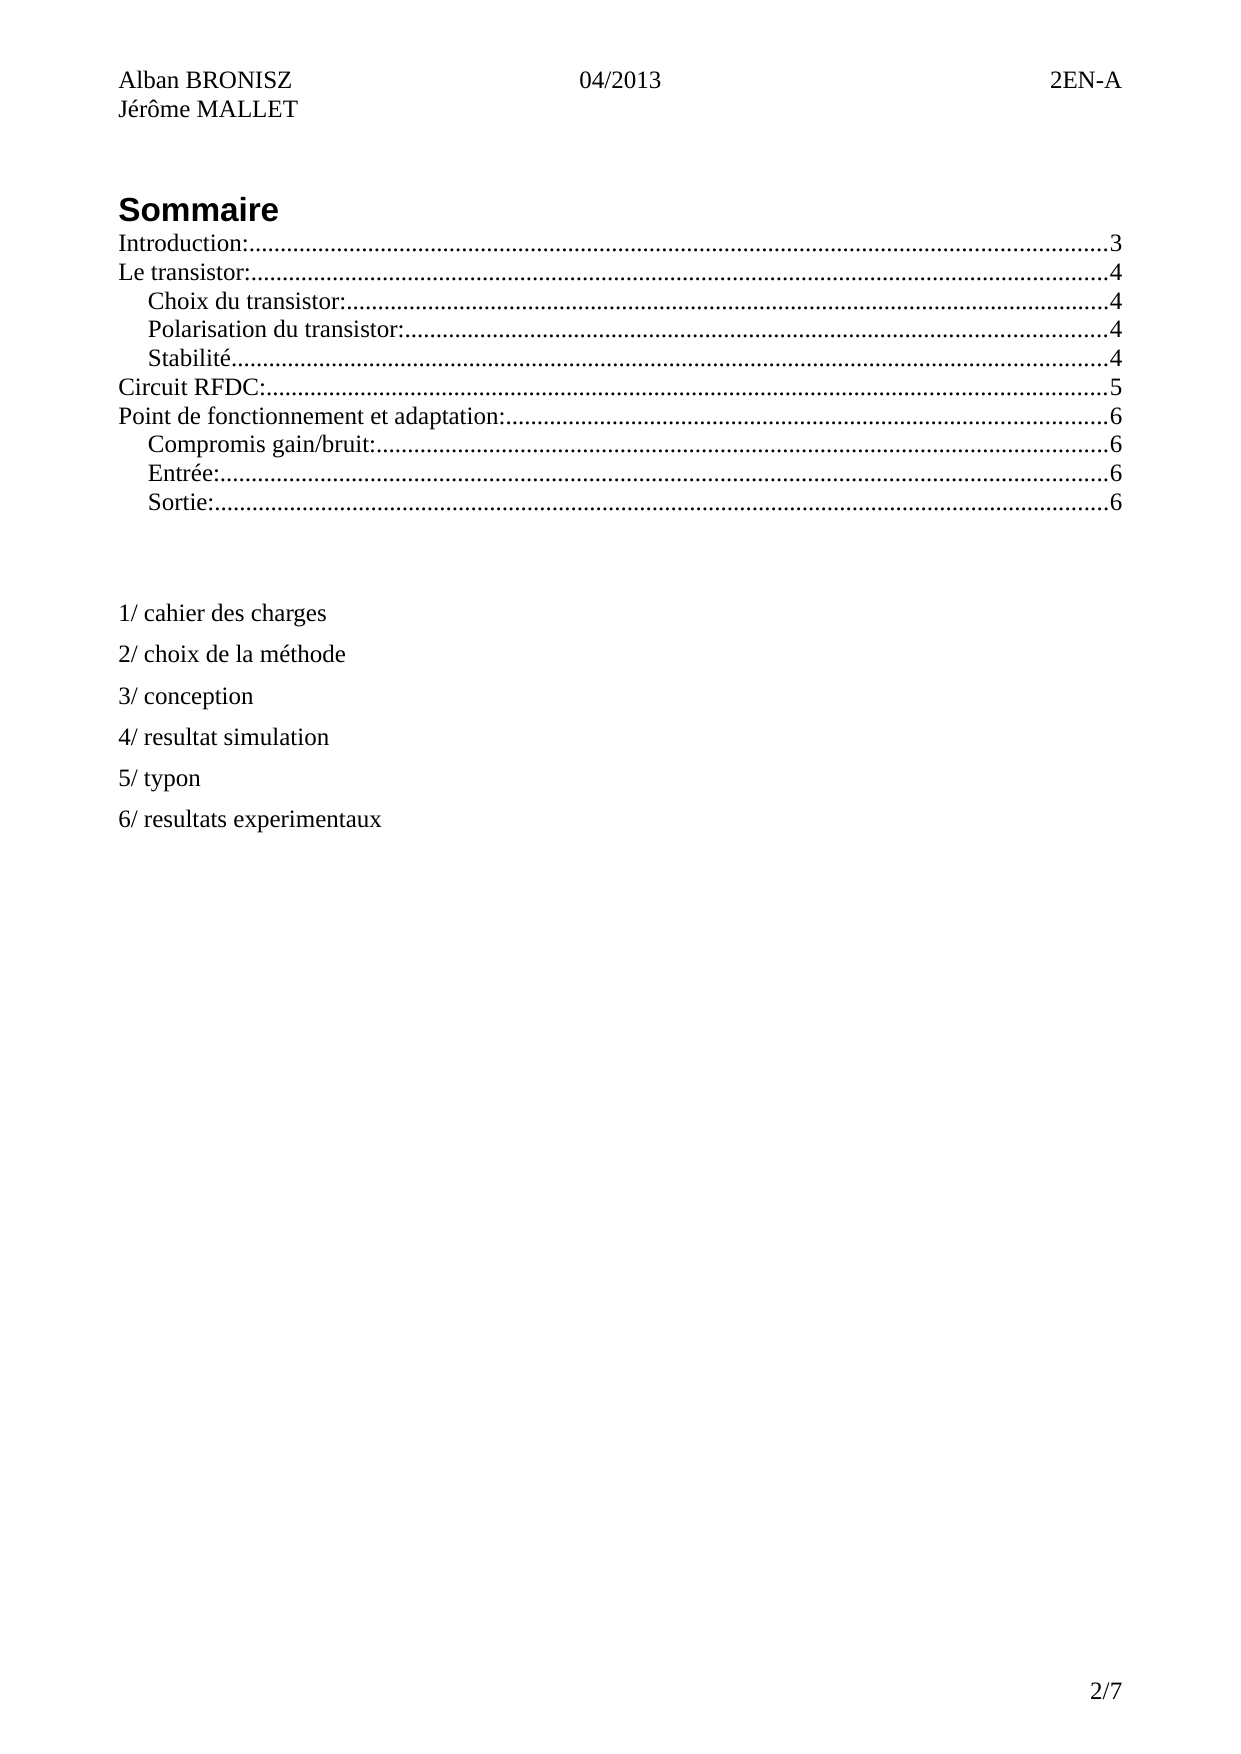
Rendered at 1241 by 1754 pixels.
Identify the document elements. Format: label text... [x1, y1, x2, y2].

text 2/ choix de la méthode [118, 639, 1122, 668]
text Stabilité 4 [148, 343, 1122, 372]
text Compromis gain/bruit: 6 [148, 429, 1122, 458]
text 1/ cahier des charges [118, 598, 1122, 627]
text Introduction: 3 [118, 228, 1122, 257]
text Circuit RFDC: 5 [118, 372, 1122, 401]
text Sortie: 6 [148, 487, 1122, 516]
subtitle Sommaire [118, 190, 1122, 228]
text 5/ typon [118, 763, 1122, 792]
text 6/ resultats experimentaux [118, 804, 1122, 833]
text Point de fonctionnement et adaptation: 6 [118, 401, 1122, 429]
text Choix du transistor: 4 [148, 286, 1122, 314]
text 3/ conception [118, 681, 1122, 709]
text Polarisation du transistor: 4 [148, 314, 1122, 343]
text Entrée: 6 [148, 458, 1122, 487]
text 4/ resultat simulation [118, 722, 1122, 751]
text Le transistor: 4 [118, 257, 1122, 286]
